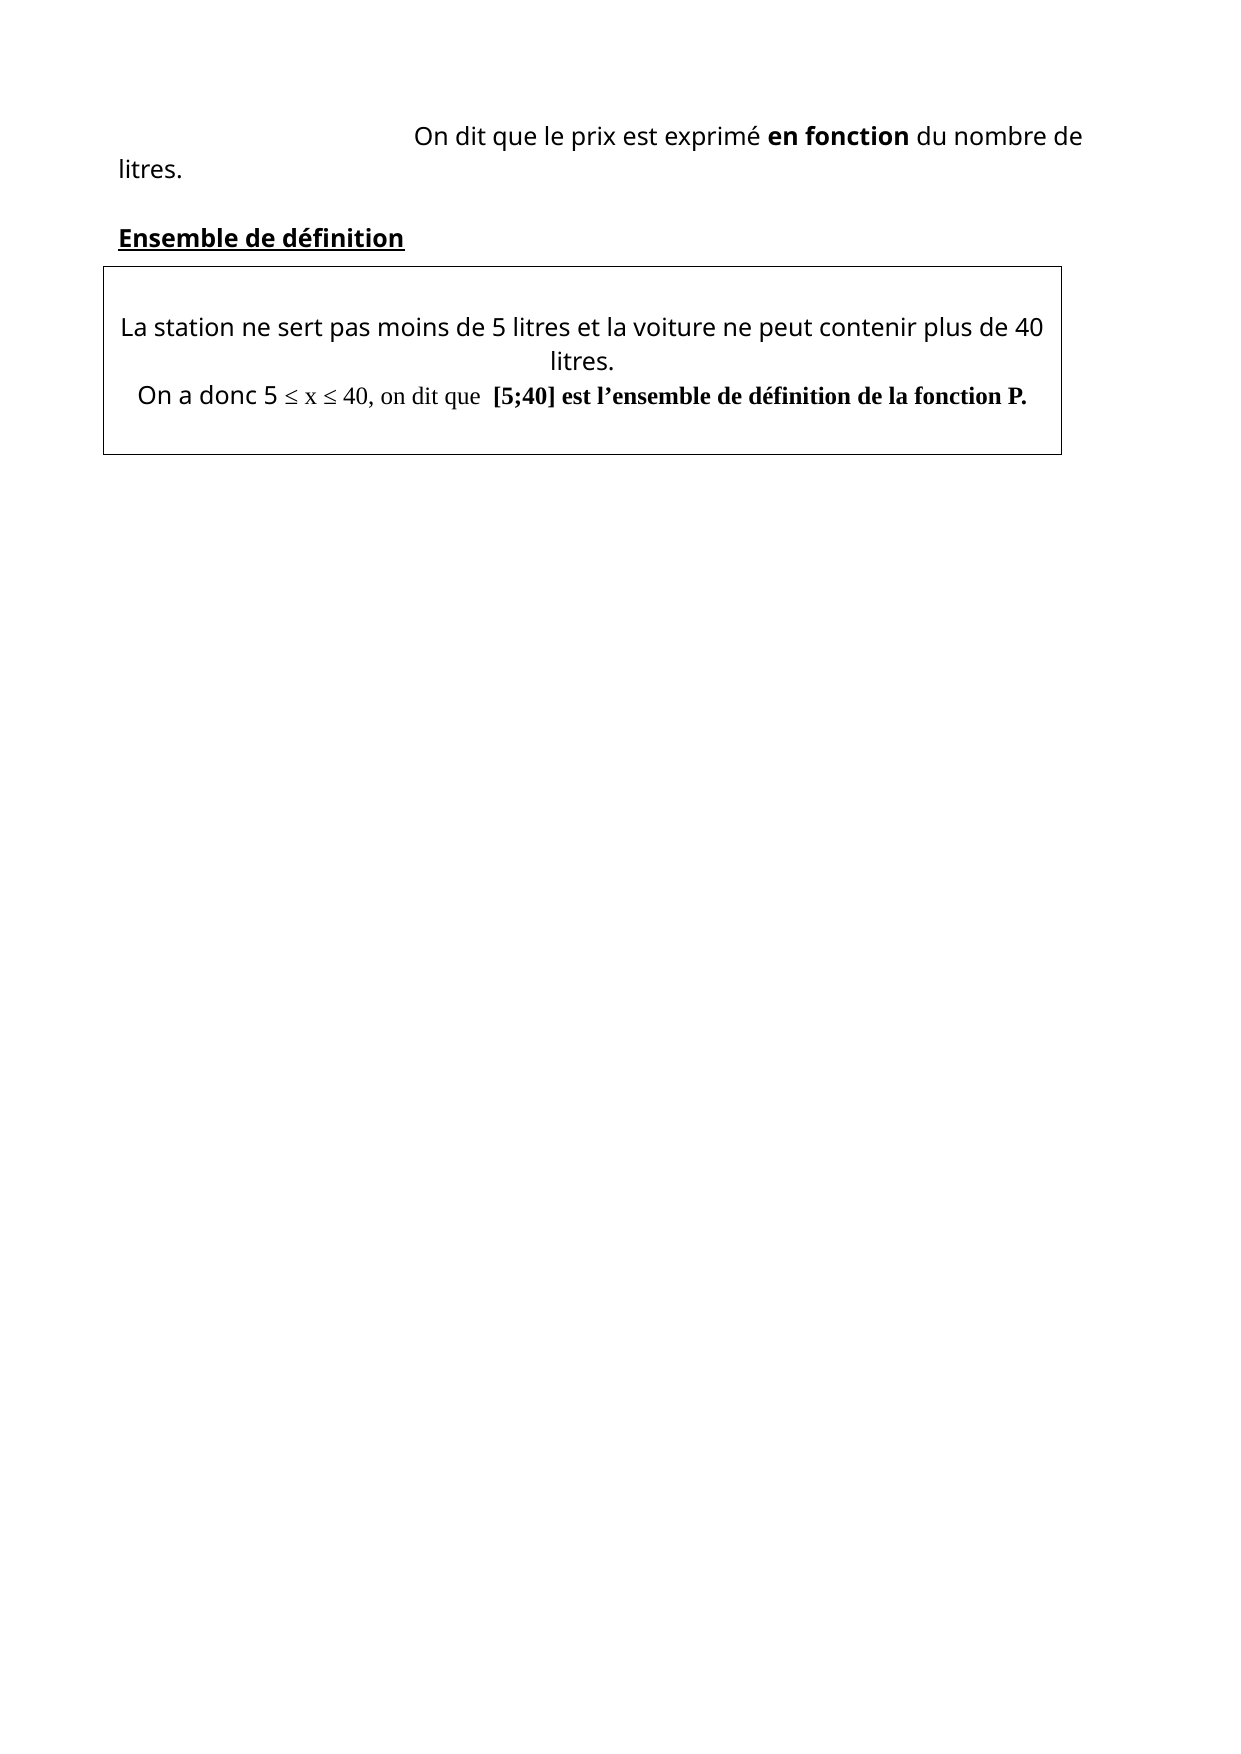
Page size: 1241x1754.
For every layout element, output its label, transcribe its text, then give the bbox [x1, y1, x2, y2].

text Ensemble de définition [118, 220, 1122, 254]
text On a donc 5 ≤ x ≤ 40, on dit que [5;40] est l’ensemble de définition de la fonction P. [112, 377, 1052, 411]
text La station ne sert pas moins de 5 litres et la voiture ne peut contenir plus de 40 litres. [112, 309, 1052, 377]
text On dit que le prix est exprimé en fonction du nombre de litres. [118, 118, 1122, 186]
